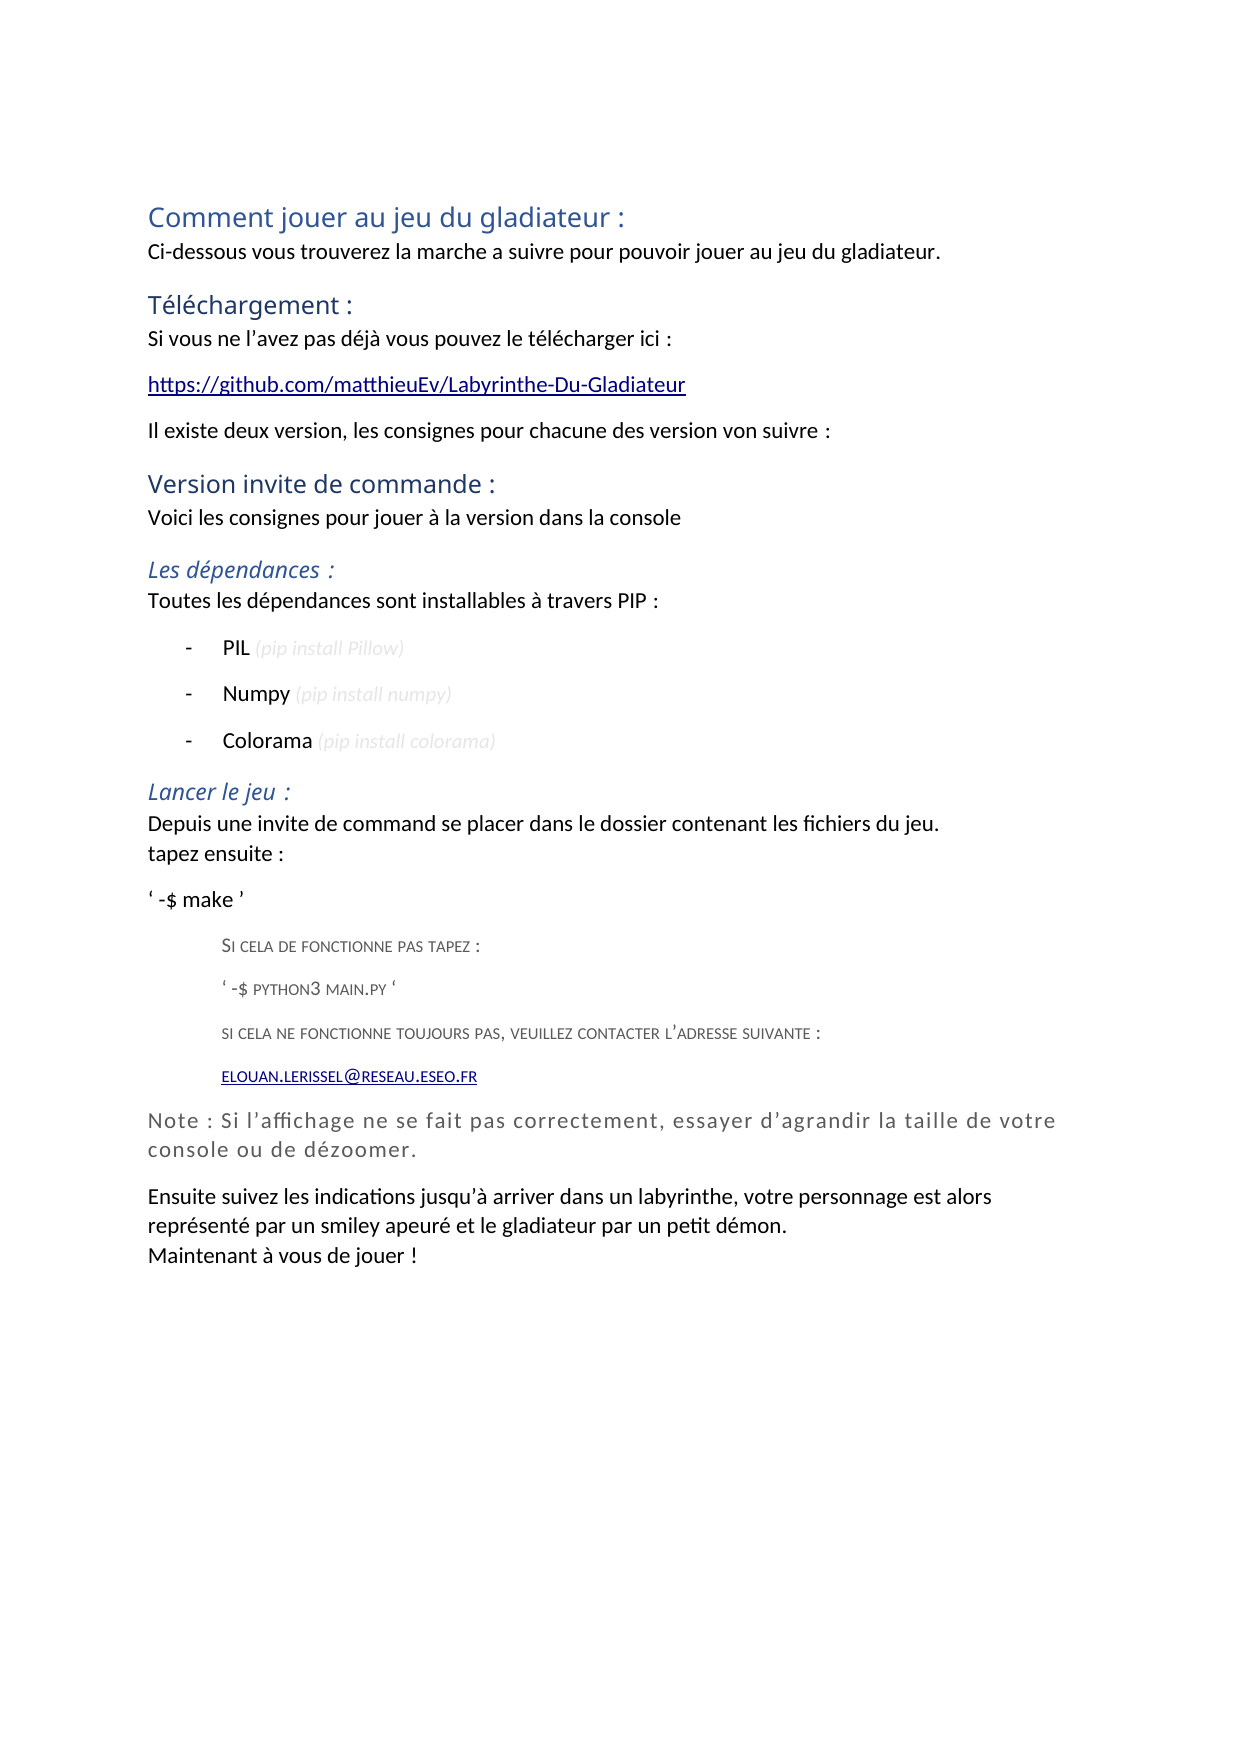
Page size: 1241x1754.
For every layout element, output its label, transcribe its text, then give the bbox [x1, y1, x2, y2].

text si cela ne fonctionne toujours pas, veuillez contacter l’adresse suivante : [221, 1019, 1093, 1044]
list PIL (pip install Pillow) [185, 633, 1093, 661]
text Toutes les dépendances sont installables à travers PIP : [148, 587, 1093, 615]
text Note : Si l’affichage ne se fait pas correctement, essayer d’agrandir la taille de votre console ou de dézoomer. [148, 1106, 1093, 1164]
text elouan.lerissel@reseau.eseo.fr [221, 1062, 1093, 1088]
text Ensuite suivez les indications jusqu’à arriver dans un labyrinthe, votre personnage est alors représenté par un smiley apeuré et le gladiateur par un petit démon. Maintenant à vous de jouer ! [148, 1182, 1093, 1269]
text https://github.com/matthieuEv/Labyrinthe-Du-Gladiateur [148, 370, 1093, 398]
text Si vous ne l’avez pas déjà vous pouvez le télécharger ici : [148, 324, 1093, 352]
text Voici les consignes pour jouer à la version dans la console [148, 503, 1093, 531]
subtitle Lancer le jeu : [148, 776, 1093, 807]
text Depuis une invite de command se placer dans le dossier contenant les fichiers du jeu. tapez ensuite : [148, 809, 1093, 867]
list Numpy (pip install numpy) [185, 679, 1093, 707]
list Colorama (pip install colorama) [185, 726, 1093, 754]
text ‘ -$ python3 main.py ‘ [221, 975, 1093, 1001]
text Si cela de fonctionne pas tapez : [221, 932, 1093, 957]
text Il existe deux version, les consignes pour chacune des version von suivre : [148, 416, 1093, 444]
subtitle Comment jouer au jeu du gladiateur : [148, 198, 1093, 235]
subtitle Version invite de commande : [148, 467, 1093, 501]
text Ci-dessous vous trouverez la marche a suivre pour pouvoir jouer au jeu du gladiateur. [148, 237, 1093, 265]
subtitle Téléchargement : [148, 288, 1093, 322]
subtitle Les dépendances : [148, 553, 1093, 585]
text ‘ -$ make ’ [148, 885, 1093, 913]
